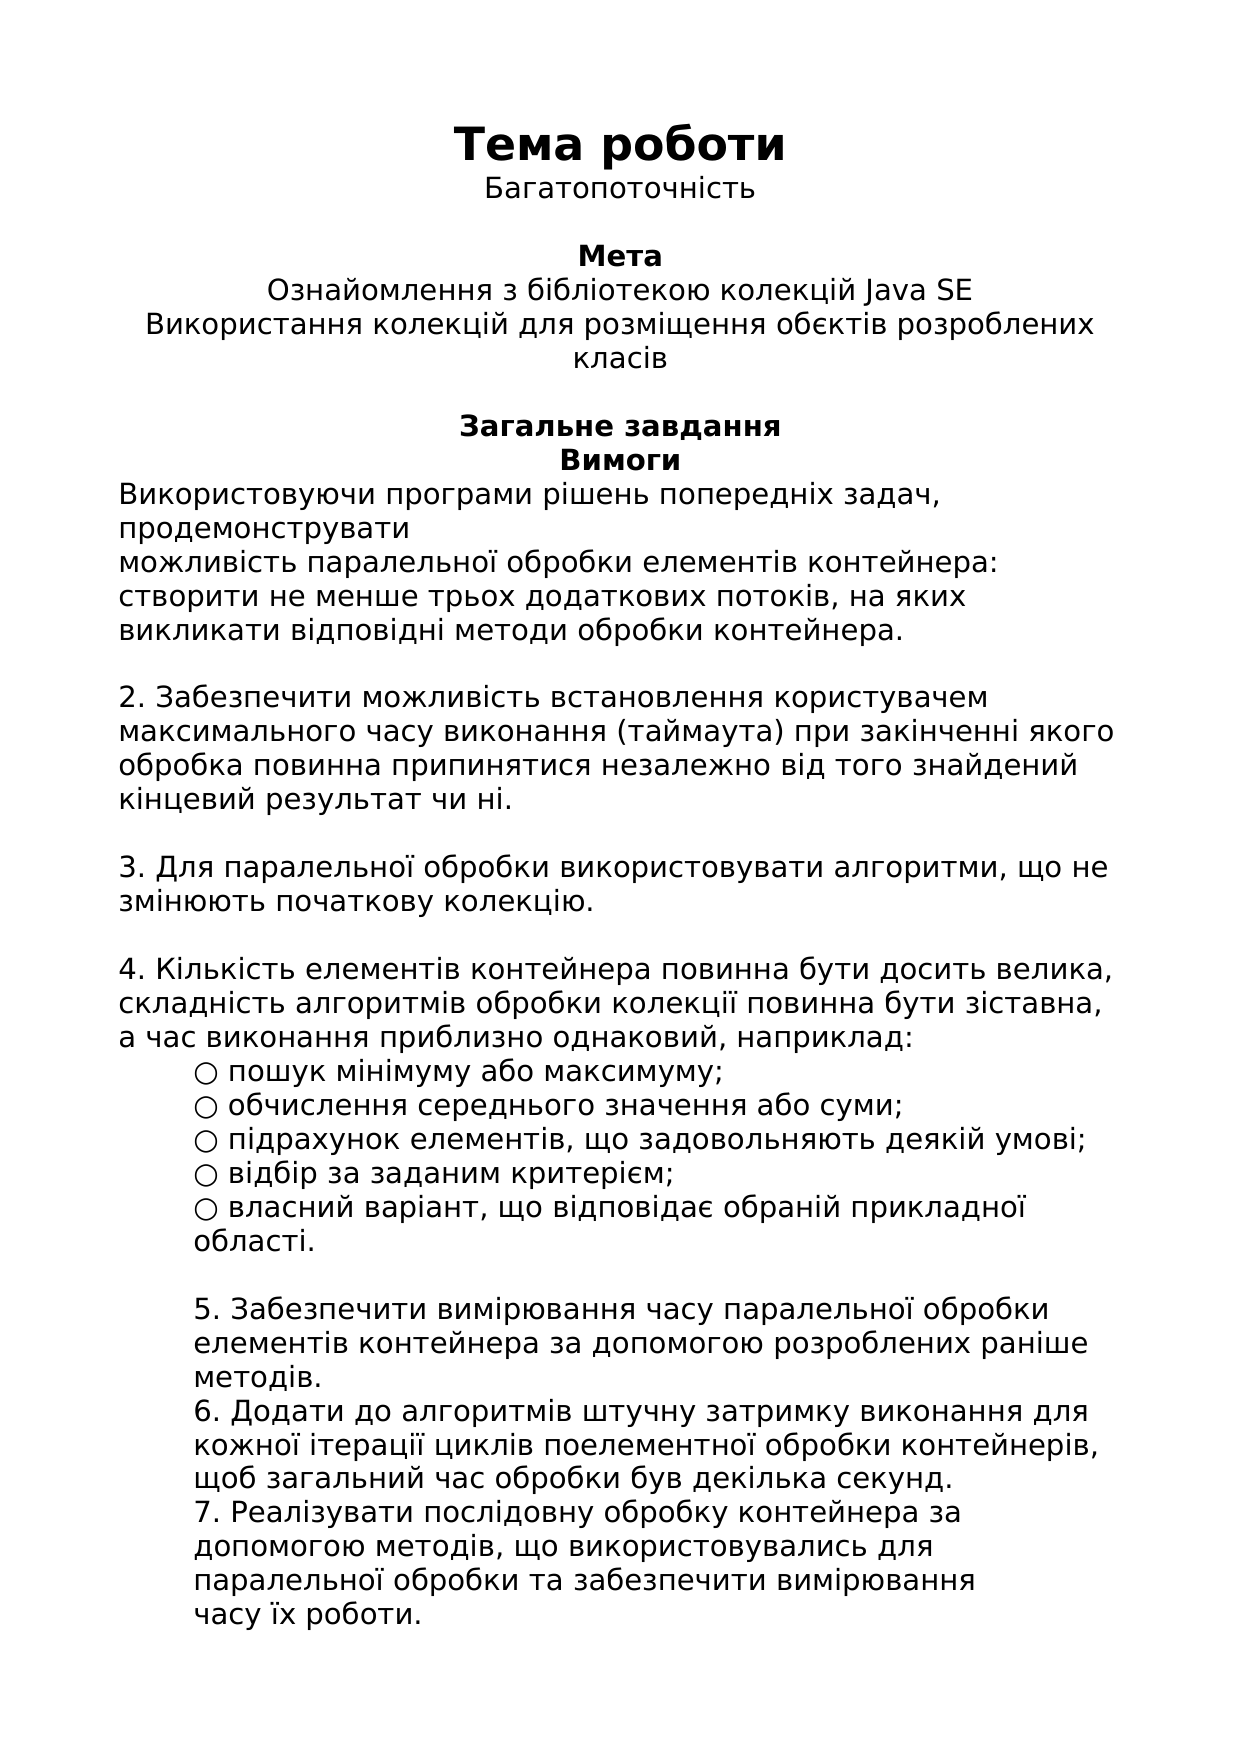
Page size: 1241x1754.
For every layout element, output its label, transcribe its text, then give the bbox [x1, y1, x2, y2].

text Багатопоточність [118, 171, 1122, 205]
text Загальне завдання [118, 409, 1122, 443]
list ○ обчислення середнього значення або суми; [156, 1088, 1122, 1122]
list 5. Забезпечити вимірювання часу паралельної обробки елементів контейнера за допомогою розроблених раніше методів. [156, 1292, 1122, 1394]
text Вимоги [118, 443, 1122, 477]
list ○ власний варіант, що відповідає обраній прикладної області. [156, 1190, 1122, 1258]
text 2. Забезпечити можливість встановлення користувачем максимального часу виконання (таймаута) при закінченні якого обробка повинна припинятися незалежно від того знайдений кінцевий результат чи ні. [118, 681, 1122, 817]
text Тема роботи [118, 118, 1122, 171]
text 3. Для паралельної обробки використовувати алгоритми, що не змінюють початкову колекцію. [118, 851, 1122, 918]
list ○ відбір за заданим критерієм; [156, 1156, 1122, 1190]
list 7. Реалізувати послідовну обробку контейнера за допомогою методів, що використовувались для паралельної обробки та забезпечити вимірювання [156, 1496, 1122, 1598]
list часу їх роботи. [156, 1598, 1122, 1632]
list ○ підрахунок елементів, що задовольняють деякій умові; [156, 1122, 1122, 1156]
text Ознайомлення з бібліотекою колекцій Java SE [118, 273, 1122, 307]
text Використання колекцій для розміщення обєктів розроблених класів [118, 307, 1122, 375]
list ○ пошук мінімуму або максимуму; [156, 1054, 1122, 1088]
text Мета [118, 239, 1122, 273]
text Використовуючи програми рішень попередніх задач, продемонструвати [118, 477, 1122, 545]
text 4. Кількість елементів контейнера повинна бути досить велика, складність алгоритмів обробки колекції повинна бути зіставна, а час виконання приблизно однаковий, наприклад: [118, 952, 1122, 1054]
text можливість паралельної обробки елементів контейнера: створити не менше трьох додаткових потоків, на яких викликати відповідні методи обробки контейнера. [118, 545, 1122, 647]
list 6. Додати до алгоритмів штучну затримку виконання для кожної ітерації циклів поелементної обробки контейнерів, щоб загальний час обробки був декілька секунд. [156, 1394, 1122, 1496]
